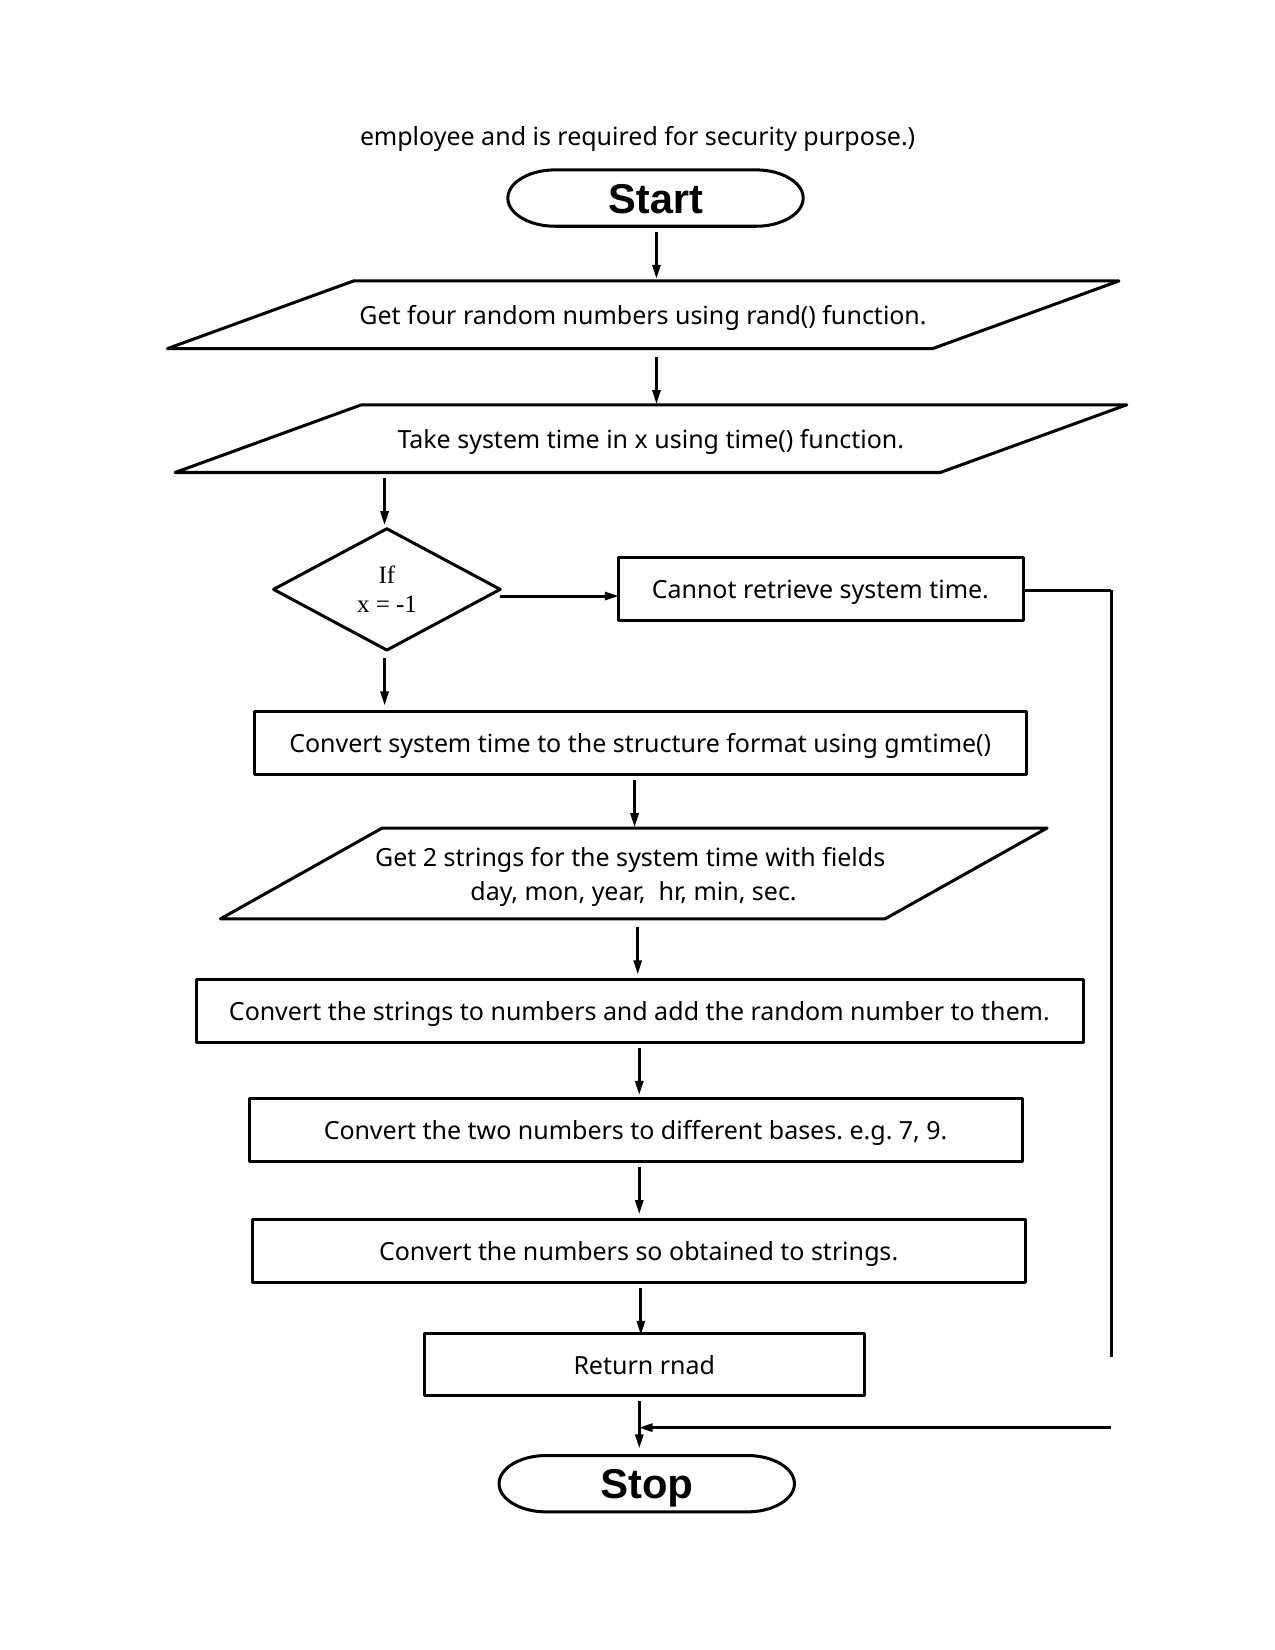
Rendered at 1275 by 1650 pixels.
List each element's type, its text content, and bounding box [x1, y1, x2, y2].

text employee and is required for security purpose.) [118, 118, 1157, 152]
